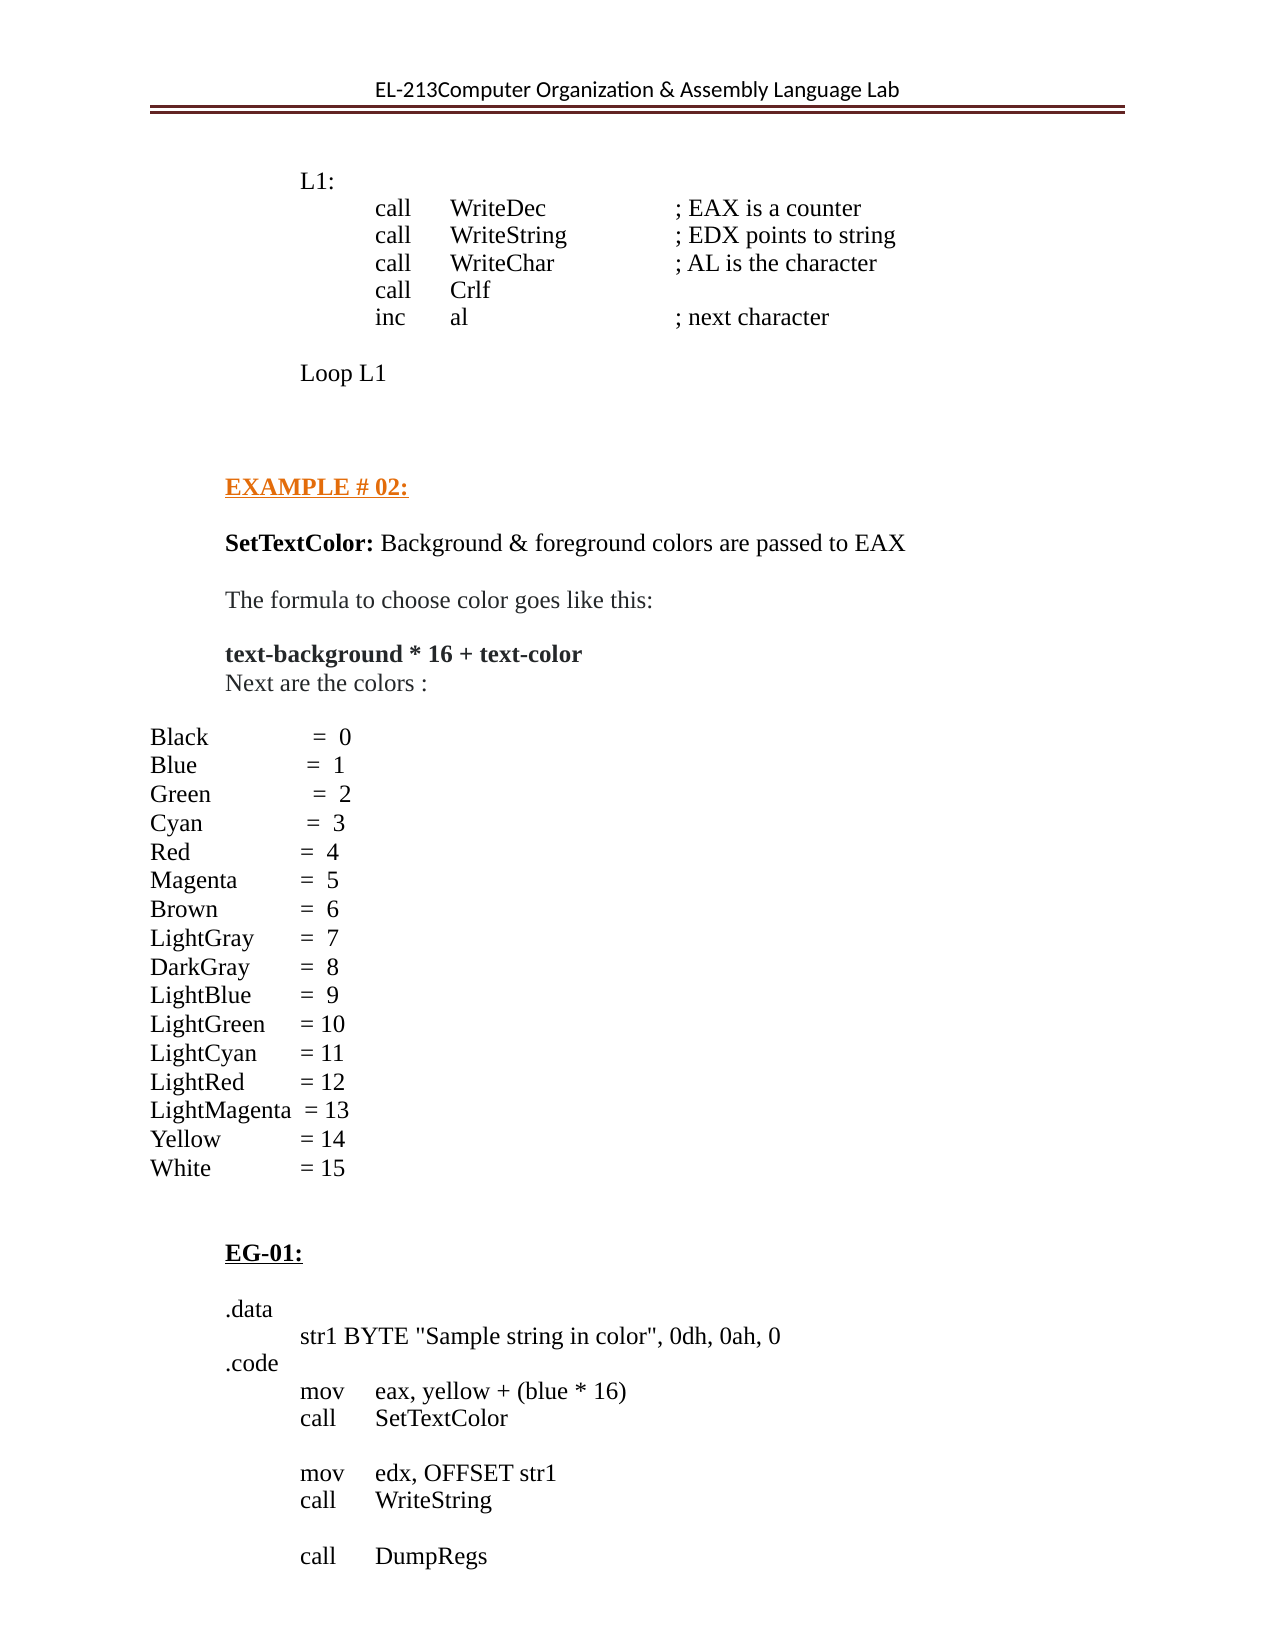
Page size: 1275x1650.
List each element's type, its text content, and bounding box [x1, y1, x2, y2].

text White = 15 [150, 1153, 1125, 1182]
text LightGray = 7 [150, 923, 1125, 952]
text EXAMPLE # 02: [225, 473, 1125, 501]
text call WriteChar ; AL is the character [225, 249, 1125, 277]
text .code [225, 1350, 1125, 1377]
text Magenta = 5 [150, 866, 1125, 894]
text LightRed = 12 [150, 1067, 1125, 1096]
text SetTextColor: Background & foreground colors are passed to EAX [225, 529, 1125, 557]
text str1 BYTE "Sample string in color", 0dh, 0ah, 0 [225, 1323, 1125, 1350]
text LightMagenta = 13 [150, 1096, 1125, 1124]
text mov edx, OFFSET str1 [225, 1459, 1125, 1486]
text Loop L1 [225, 360, 1125, 387]
text call DumpRegs [225, 1542, 1125, 1570]
text call Crlf [225, 277, 1125, 304]
text mov eax, yellow + (blue * 16) [225, 1377, 1125, 1404]
text LightBlue = 9 [150, 981, 1125, 1009]
text DarkGray = 8 [150, 952, 1125, 981]
text Black = 0 [150, 722, 1125, 751]
text Blue = 1 [150, 751, 1125, 779]
text Green = 2 [150, 779, 1125, 808]
text Yellow = 14 [150, 1124, 1125, 1153]
text call SetTextColor [225, 1404, 1125, 1432]
text Red = 4 [150, 837, 1125, 866]
text The formula to choose color goes like this: [225, 586, 1125, 614]
text L1: [225, 167, 1125, 195]
text call WriteDec ; EAX is a counter [225, 195, 1125, 222]
text Next are the colors : [225, 668, 1125, 697]
text call WriteString [225, 1486, 1125, 1514]
text EG-01: [225, 1239, 1125, 1267]
text LightCyan = 11 [150, 1038, 1125, 1067]
text call WriteString ; EDX points to string [225, 222, 1125, 249]
text inc al ; next character [225, 304, 1125, 331]
text Cyan = 3 [150, 808, 1125, 837]
text text-background * 16 + text-color [225, 639, 1125, 668]
text .data [225, 1295, 1125, 1323]
text LightGreen = 10 [150, 1009, 1125, 1038]
text Brown = 6 [150, 894, 1125, 923]
